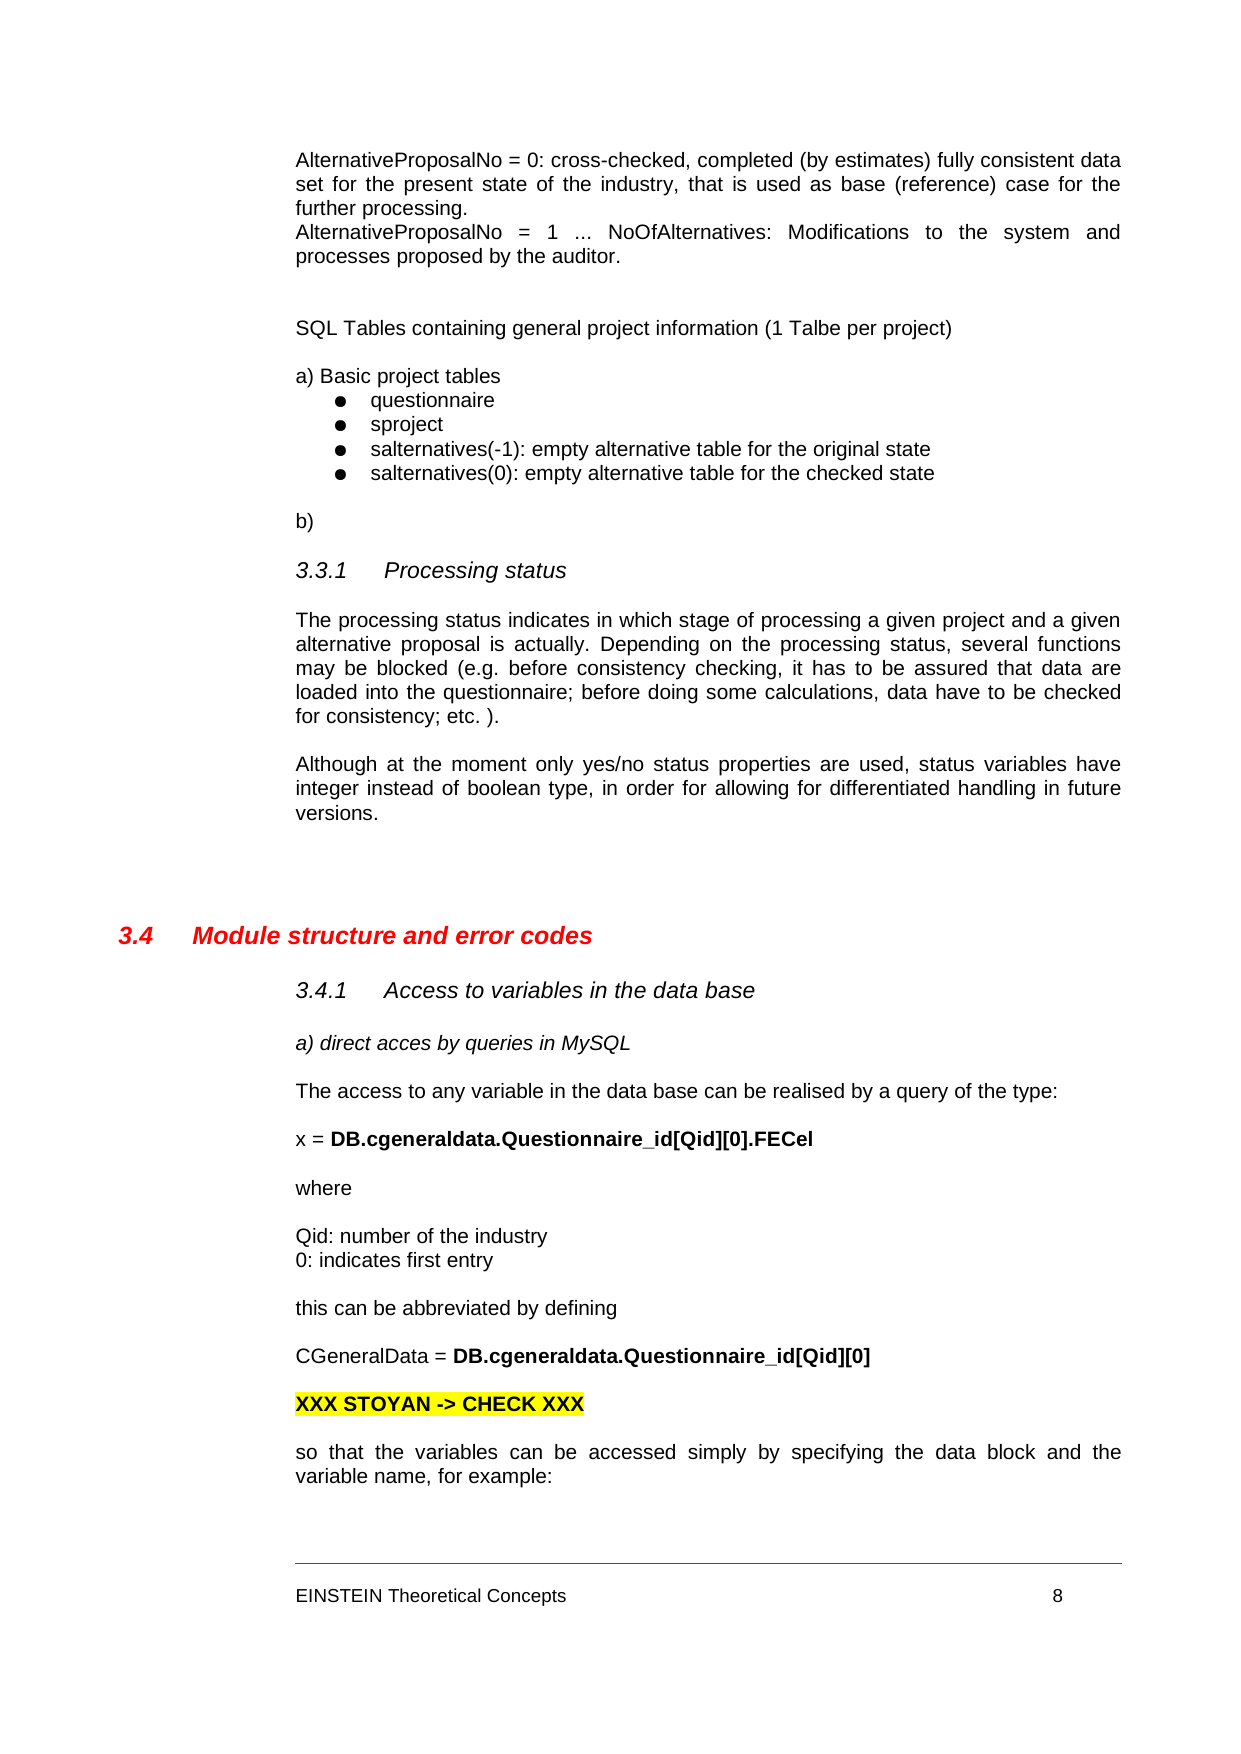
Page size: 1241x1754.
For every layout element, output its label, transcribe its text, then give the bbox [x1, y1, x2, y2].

text Although at the moment only yes/no status properties are used, status variables have integer instead of boolean type, in order for allowing for differentiated handling in future versions. [295, 752, 1122, 824]
text XXX STOYAN -> CHECK XXX [295, 1392, 1122, 1416]
text Qid: number of the industry [295, 1223, 1122, 1248]
text SQL Tables containing general project information (1 Talbe per project) [295, 316, 1122, 340]
text CGeneralData = DB.cgeneraldata.Questionnaire_id[Qid][0] [295, 1344, 1122, 1368]
text 0: indicates first entry [295, 1248, 1122, 1272]
text x = DB.cgeneraldata.Questionnaire_id[Qid][0].FECel [295, 1127, 1122, 1151]
text AlternativeProposalNo = 0: cross-checked, completed (by estimates) fully consistent data set for the present state of the industry, that is used as base (reference) case for the further processing. [295, 148, 1122, 220]
text a) direct acces by queries in MySQL [295, 1031, 1122, 1055]
list salternatives(-1): empty alternative table for the original state [333, 436, 1122, 461]
text this can be abbreviated by defining [295, 1296, 1122, 1320]
text a) Basic project tables [295, 364, 1122, 388]
text The access to any variable in the data base can be realised by a query of the type: [295, 1079, 1122, 1103]
subtitle Processing status [295, 557, 1122, 584]
text where [295, 1175, 1122, 1199]
list sproject [333, 412, 1122, 436]
text The processing status indicates in which stage of processing a given project and a given alternative proposal is actually. Depending on the processing status, several functions may be blocked (e.g. before consistency checking, it has to be assured that data are loaded into the questionnaire; before doing some calculations, data have to be checked for consistency; etc. ). [295, 608, 1122, 728]
text AlternativeProposalNo = 1 ... NoOfAlternatives: Modifications to the system and processes proposed by the auditor. [295, 220, 1122, 268]
subtitle Access to variables in the data base [295, 977, 1122, 1004]
text so that the variables can be accessed simply by specifying the data block and the variable name, for example: [295, 1440, 1122, 1488]
list questionnaire [333, 388, 1122, 412]
subtitle Module structure and error codes [118, 921, 1122, 950]
list salternatives(0): empty alternative table for the checked state [333, 461, 1122, 484]
text b) [295, 509, 1122, 533]
